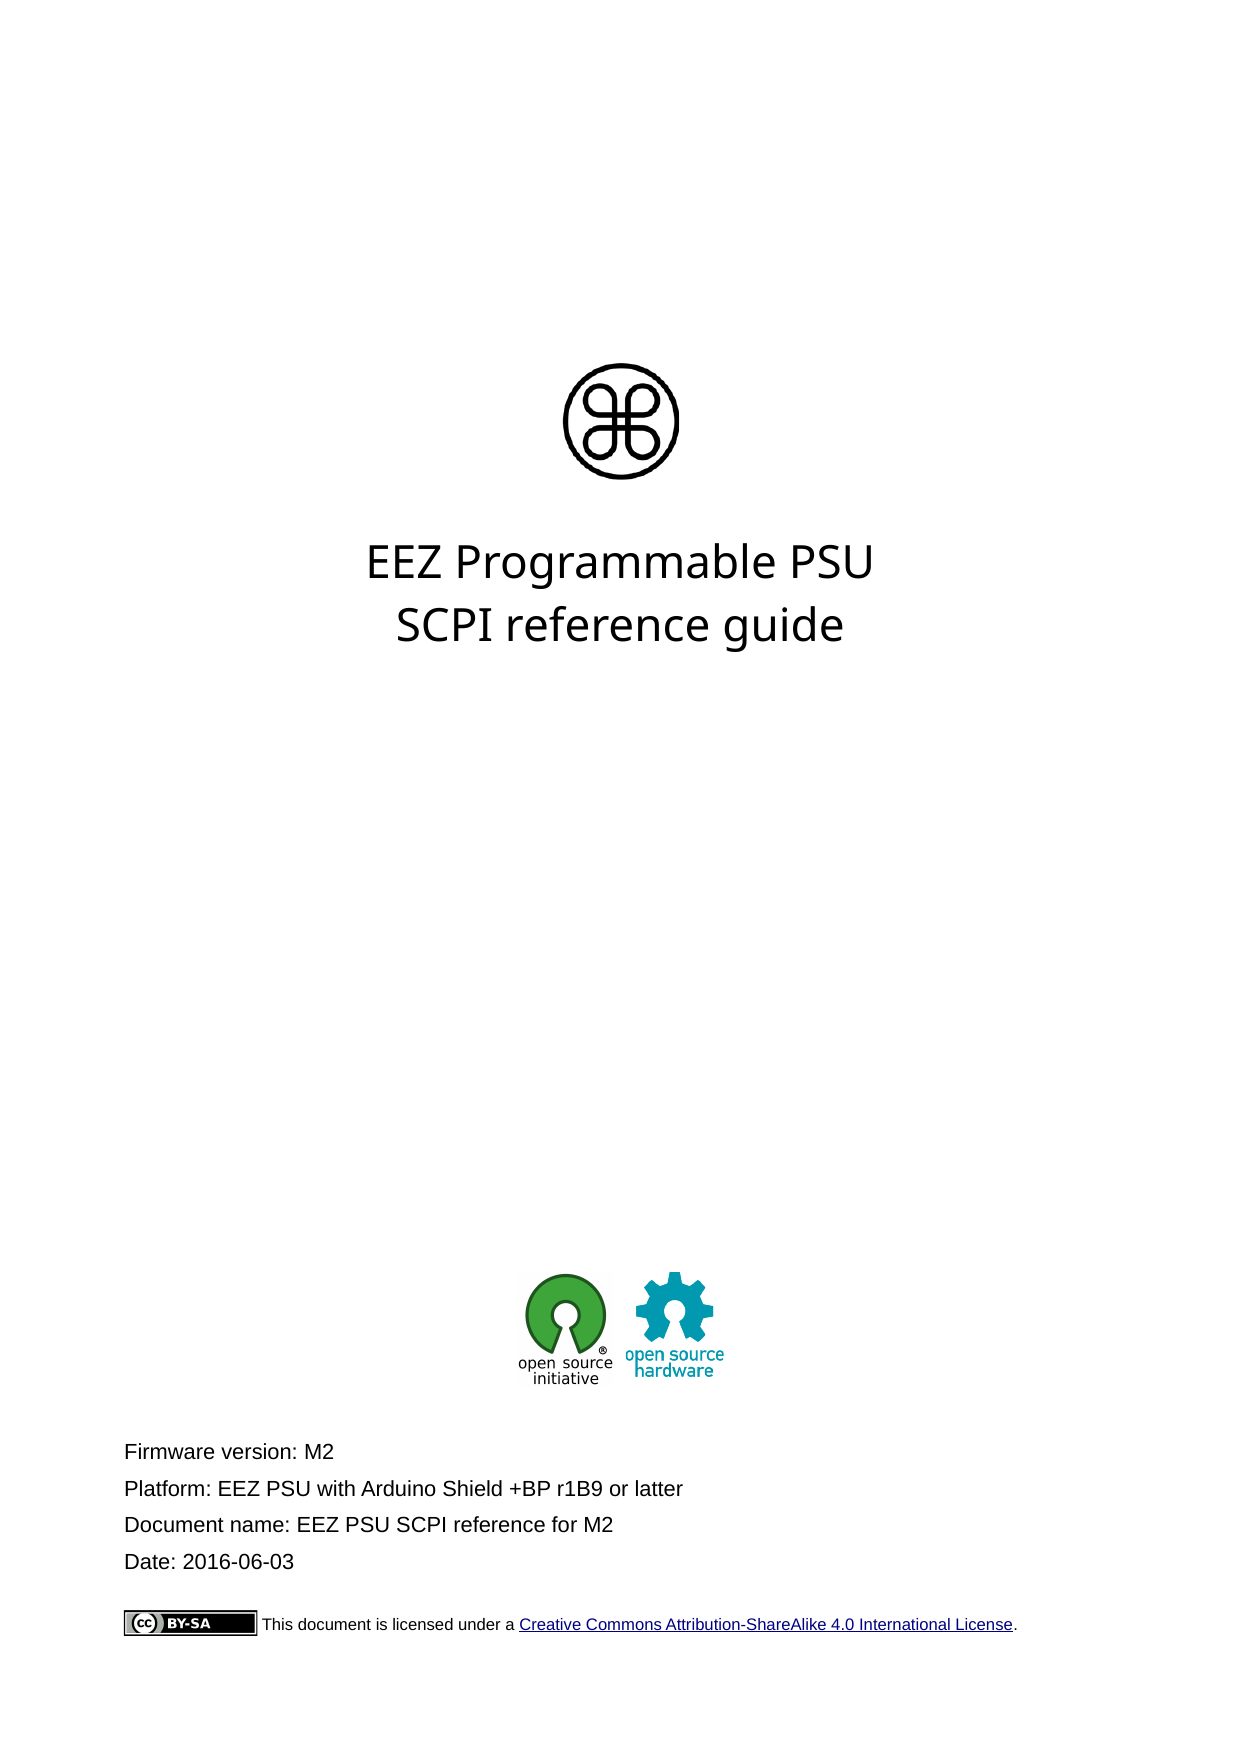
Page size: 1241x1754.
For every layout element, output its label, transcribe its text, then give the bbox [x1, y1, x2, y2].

picture [625, 1272, 724, 1377]
picture [561, 361, 680, 480]
picture [516, 1272, 615, 1387]
table_cell [620, 1543, 1122, 1580]
title EEZ Programmable PSU SCPI reference guide [118, 530, 1122, 655]
table_cell Document name: EEZ PSU SCPI reference for M2 [118, 1506, 1122, 1543]
picture [123, 1610, 258, 1636]
table_cell Firmware version: M2 [118, 1433, 620, 1470]
table_cell This document is licensed under a Creative Commons Attribution-ShareAlike 4.0 International License. [118, 1580, 1122, 1641]
table_header [118, 1265, 620, 1433]
table_cell [620, 1433, 1122, 1470]
table_cell Platform: EEZ PSU with Arduino Shield +BP r1B9 or latter [118, 1470, 1122, 1506]
table_cell Date: 2016-06-03 [118, 1543, 620, 1580]
table_header [620, 1265, 1122, 1272]
table_header [620, 1273, 1122, 1433]
